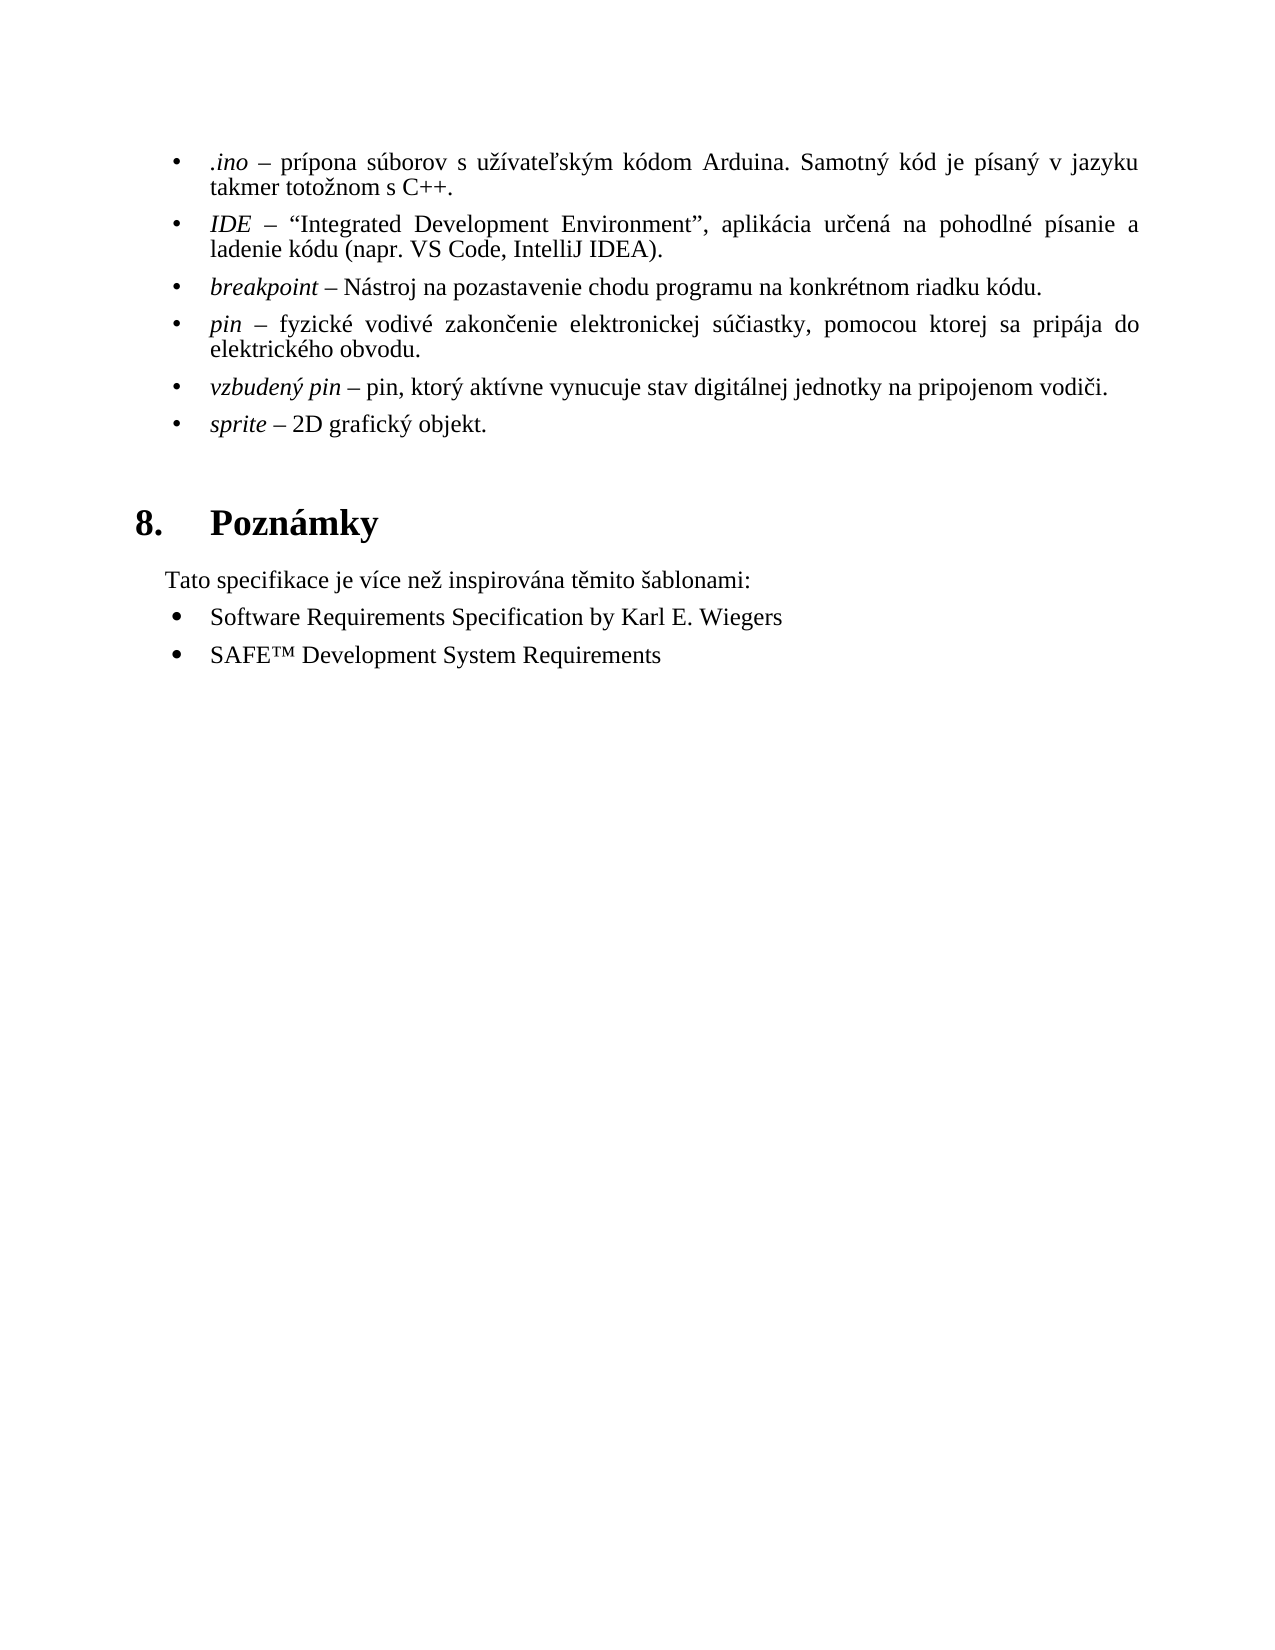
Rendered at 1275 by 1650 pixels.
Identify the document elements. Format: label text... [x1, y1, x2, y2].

list IDE – “Integrated Development Environment”, aplikácia určená na pohodlné písanie a ladenie kódu (napr. VS Code, IntelliJ IDEA). [172, 212, 1140, 262]
list pin – fyzické vodivé zakončenie elektronickej súčiastky, pomocou ktorej sa pripája do elektrického obvodu. [172, 312, 1140, 362]
list SAFE™ Development System Requirements [172, 643, 1140, 668]
list vzbudený pin – pin, ktorý aktívne vynucuje stav digitálnej jednotky na pripojenom vodiči. [172, 375, 1140, 400]
text Tato specifikace je více než inspirována těmito šablonami: [135, 568, 1140, 593]
subtitle Poznámky [135, 500, 1140, 543]
list Software Requirements Specification by Karl E. Wiegers [172, 606, 1140, 631]
list breakpoint – Nástroj na pozastavenie chodu programu na konkrétnom riadku kódu. [172, 275, 1140, 300]
list sprite – 2D grafický objekt. [172, 412, 1140, 437]
list .ino – prípona súborov s užívateľským kódom Arduina. Samotný kód je písaný v jazyku takmer totožnom s C++. [172, 150, 1140, 200]
